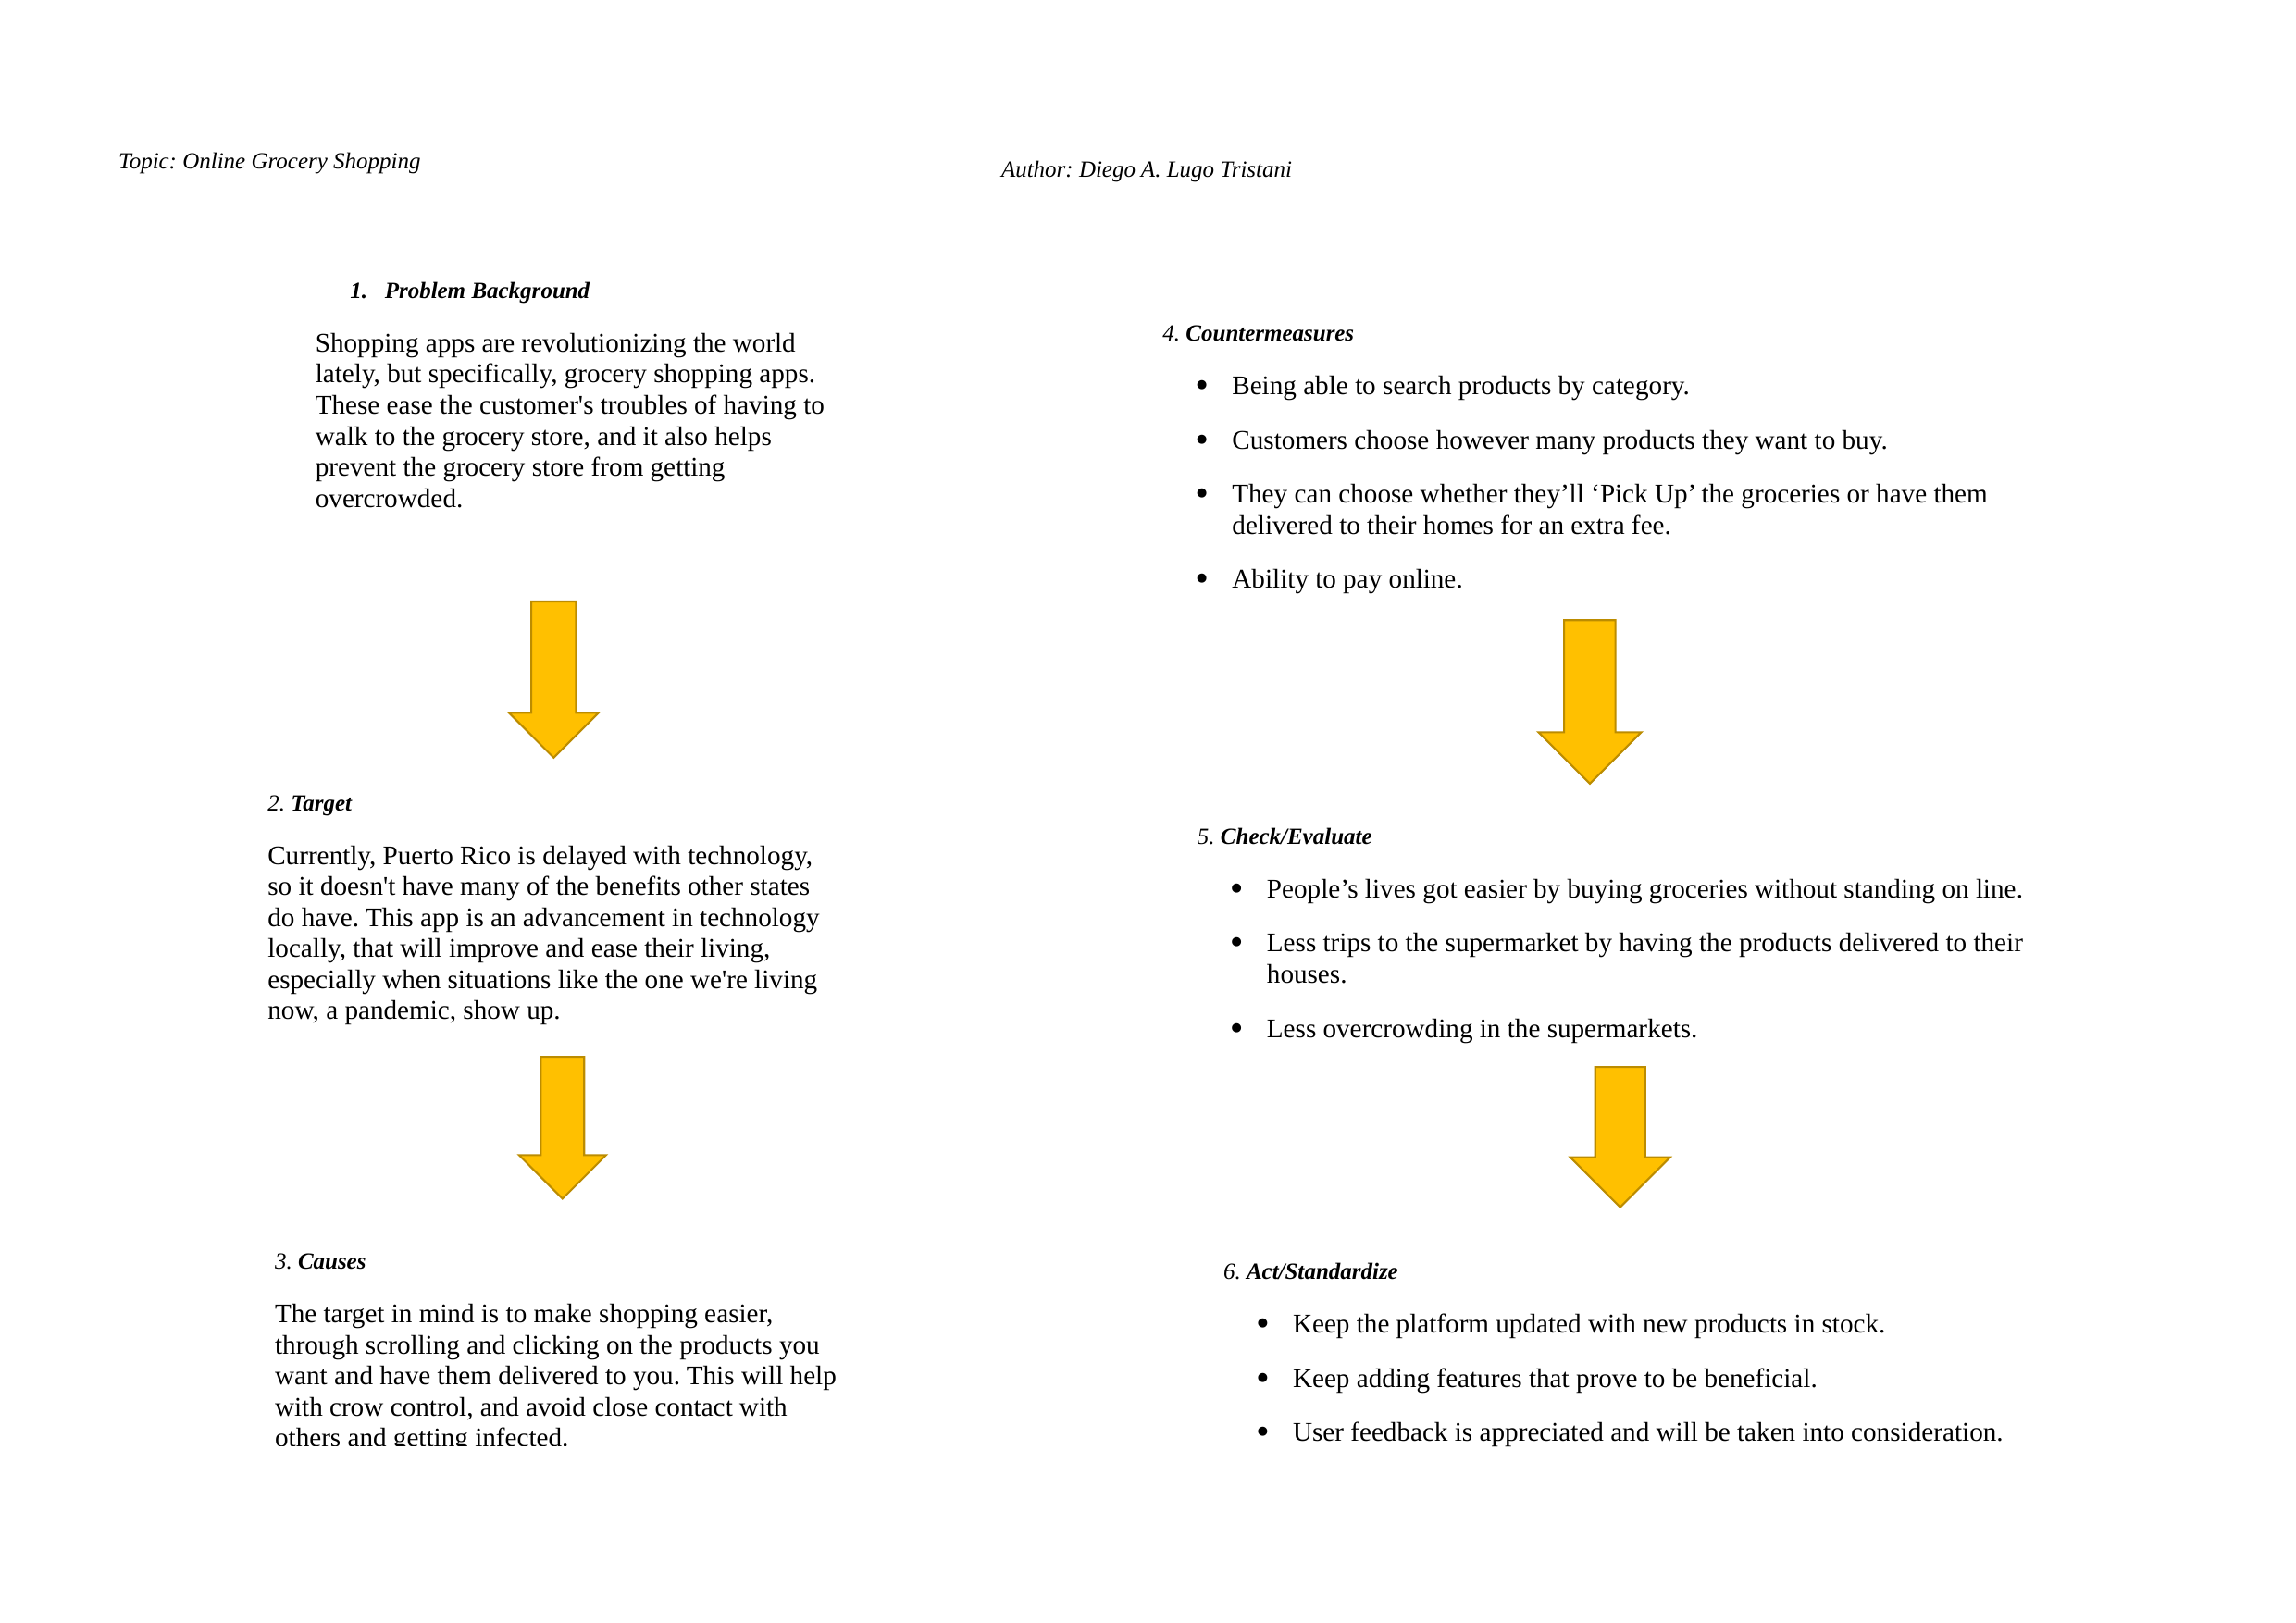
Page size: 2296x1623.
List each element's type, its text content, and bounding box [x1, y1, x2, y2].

text 3. Causes [275, 1247, 849, 1274]
list Less trips to the supermarket by having the products delivered to their houses. [1232, 926, 2036, 989]
text 2. Target [267, 789, 841, 816]
text 6. Act/Standardize [1223, 1258, 2040, 1284]
list Ability to pay online. [1198, 563, 2029, 594]
list Customers choose however many products they want to buy. [1198, 424, 2029, 454]
text 5. Check/Evaluate [1198, 823, 2036, 849]
text Currently, Puerto Rico is delayed with technology, so it doesn't have many of the benefits other states do have. This app is an advancement in technology locally, that will improve and ease their living, especially when situations like the one we're living now, a pandemic, show up. [267, 839, 841, 1025]
text Author: Diego A. Lugo Tristani [995, 155, 1300, 182]
list People’s lives got easier by buying groceries without standing on line. [1232, 873, 2036, 903]
text 4. Countermeasures [1162, 319, 2029, 346]
text The target in mind is to make shopping easier, through scrolling and clicking on the products you want and have them delivered to you. This will help with crow control, and avoid close contact with others and getting infected. [275, 1297, 849, 1445]
list Keep adding features that prove to be beneficial. [1258, 1362, 2040, 1393]
text Topic: Online Grocery Shopping [109, 147, 432, 174]
list Less overcrowding in the supermarkets. [1232, 1012, 2036, 1043]
list They can choose whether they’ll ‘Pick Up’ the groceries or have them delivered to their homes for an extra fee. [1198, 477, 2029, 539]
list Being able to search products by category. [1198, 369, 2029, 401]
text Shopping apps are revolutionizing the world lately, but specifically, grocery shopping apps. These ease the customer's troubles of having to walk to the grocery store, and it also helps prevent the grocery store from getting overcrowded. [316, 327, 827, 513]
list User feedback is appreciated and will be taken into consideration. [1258, 1416, 2040, 1447]
list Keep the platform updated with new products in stock. [1258, 1307, 2040, 1339]
list Problem Background [350, 277, 827, 304]
